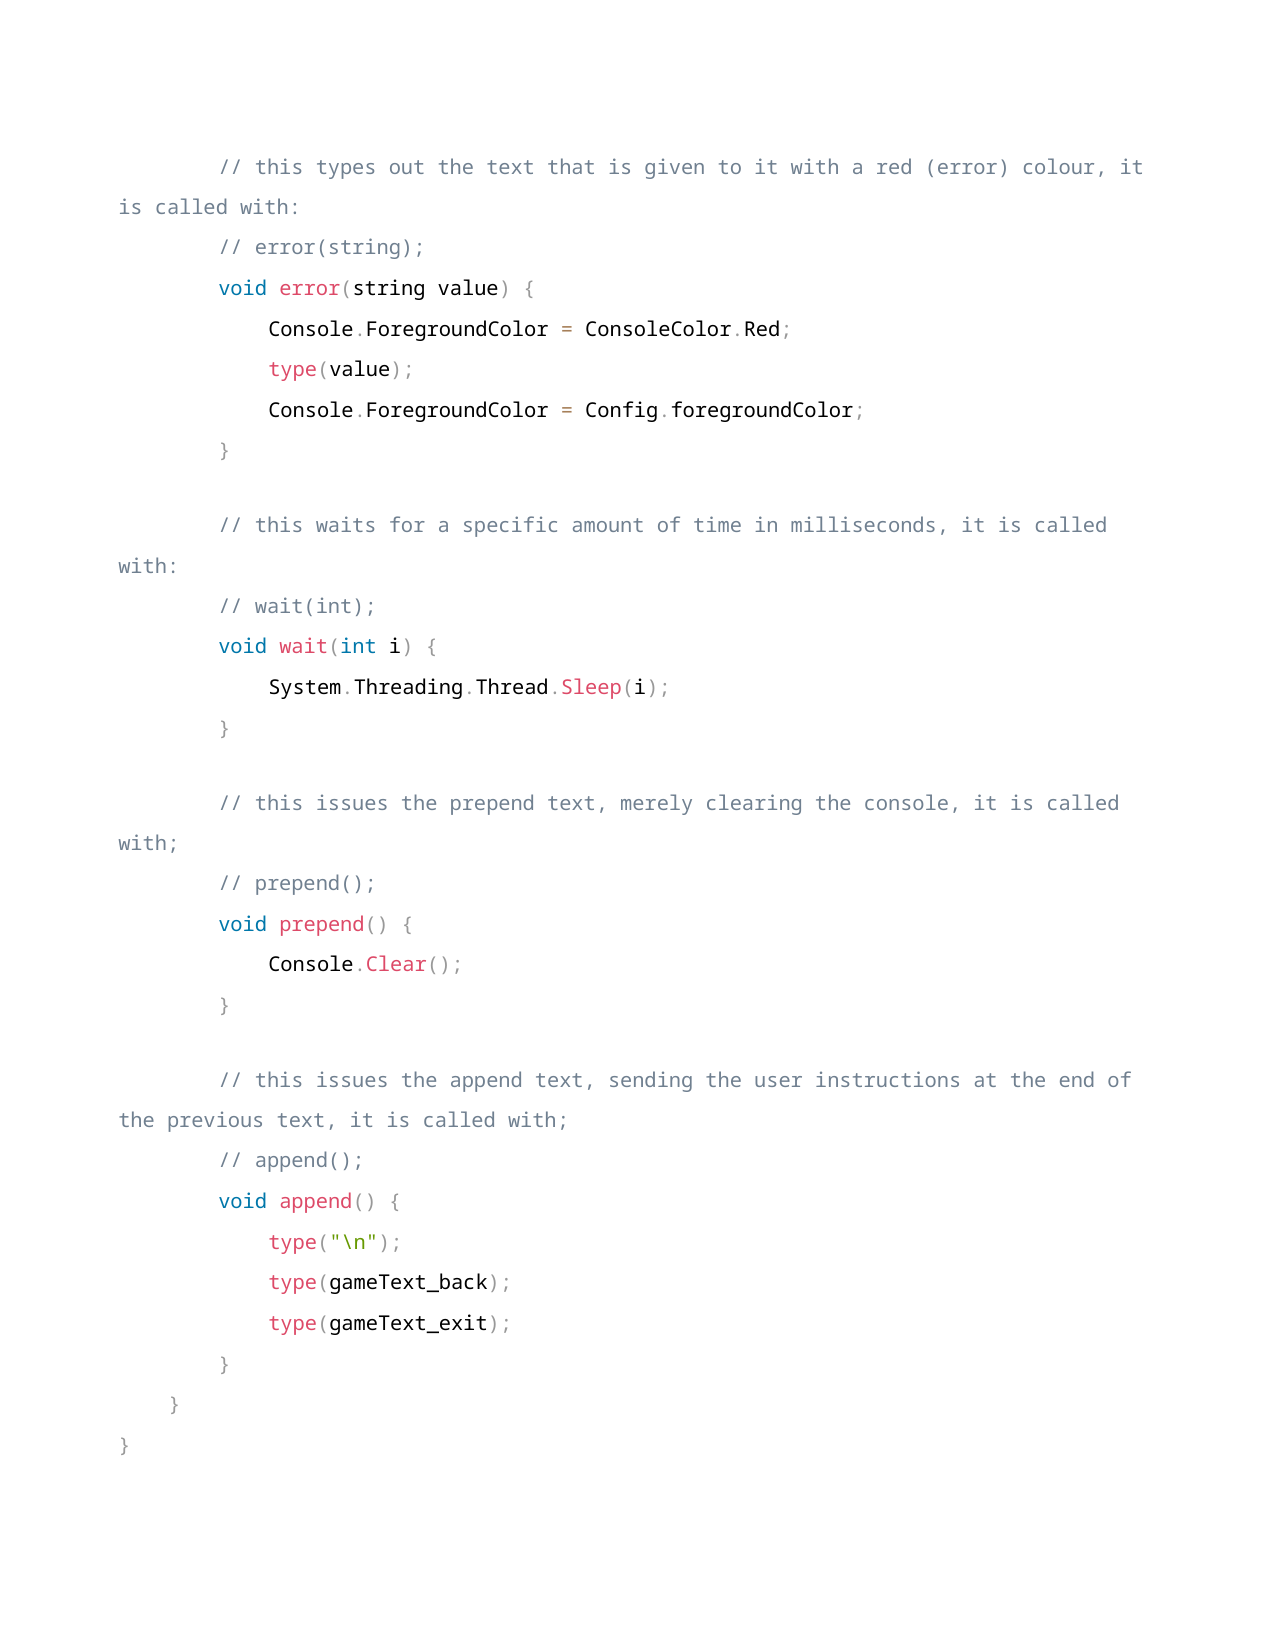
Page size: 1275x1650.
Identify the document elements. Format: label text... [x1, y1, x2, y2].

text void wait(int i) { [118, 632, 1157, 660]
text void prepend() { [118, 909, 1157, 937]
text // this types out the text that is given to it with a red (error) colour, it is called with: [118, 152, 1157, 221]
text Console.Clear(); [118, 950, 1157, 978]
text type("\n"); [118, 1227, 1157, 1255]
text } [118, 436, 1157, 464]
text } [118, 713, 1157, 741]
text // error(string); [118, 233, 1157, 261]
text // this issues the append text, sending the user instructions at the end of the previous text, it is called with; [118, 1066, 1157, 1134]
text // prepend(); [118, 869, 1157, 897]
text Console.ForegroundColor = Config.foregroundColor; [118, 395, 1157, 423]
text } [118, 991, 1157, 1019]
text } [118, 1430, 1157, 1458]
text // append(); [118, 1146, 1157, 1174]
text // this waits for a specific amount of time in milliseconds, it is called with: [118, 511, 1157, 579]
text // this issues the prepend text, merely clearing the console, it is called with; [118, 788, 1157, 856]
text type(value); [118, 355, 1157, 383]
text } [118, 1349, 1157, 1377]
text void error(string value) { [118, 273, 1157, 302]
text void append() { [118, 1187, 1157, 1215]
text // wait(int); [118, 591, 1157, 619]
text System.Threading.Thread.Sleep(i); [118, 673, 1157, 701]
text } [118, 1390, 1157, 1418]
text type(gameText_back); [118, 1268, 1157, 1296]
text type(gameText_exit); [118, 1308, 1157, 1337]
text Console.ForegroundColor = ConsoleColor.Red; [118, 314, 1157, 342]
